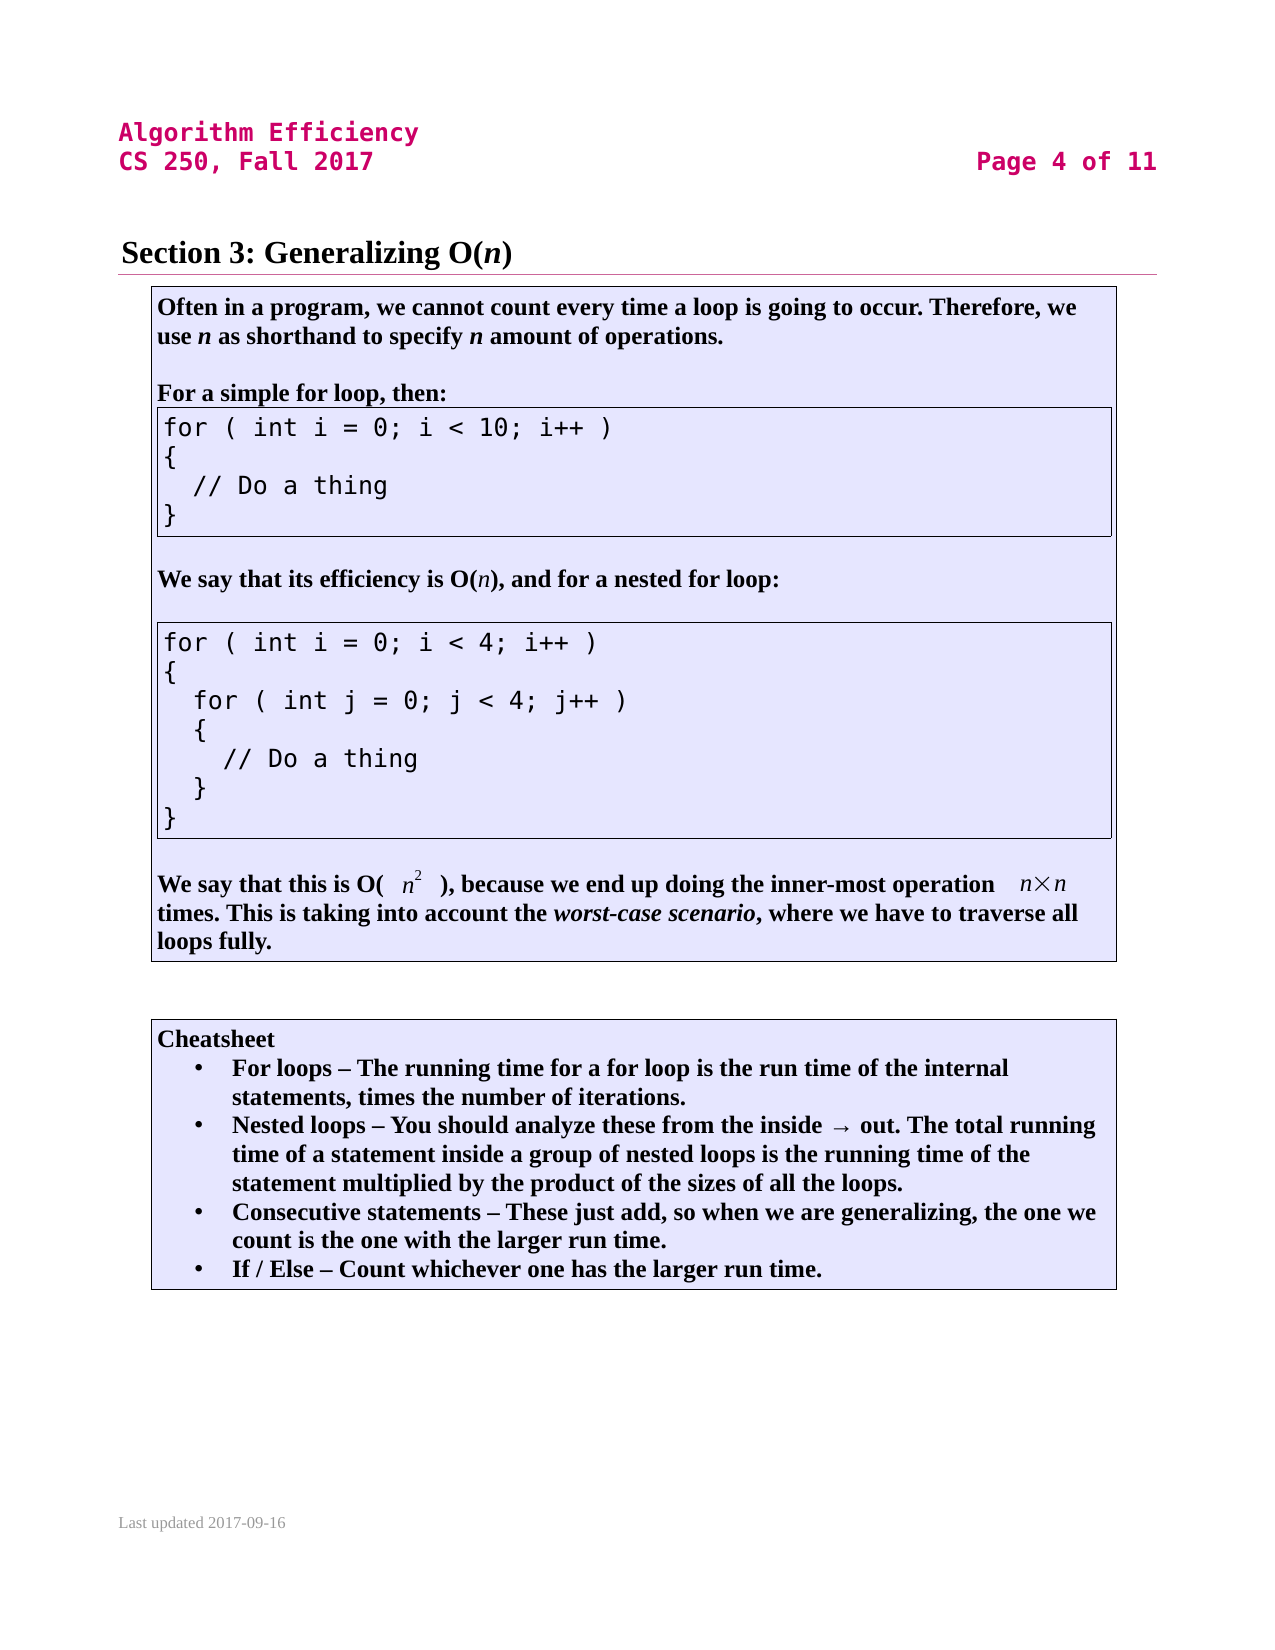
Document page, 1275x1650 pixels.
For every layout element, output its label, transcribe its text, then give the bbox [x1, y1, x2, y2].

table_header for ( int i = 0; i < 10; i++ ) { // Do a thing } [158, 408, 1111, 536]
table_header for ( int i = 0; i < 4; i++ ) { for ( int j = 0; j < 4; j++ ) { // Do a thing } } [158, 623, 1111, 838]
table_header Often in a program, we cannot count every time a loop is going to occur. Therefore, we use n as shorthand to specify n amount of operations. For a simple for loop, then: We say that its efficiency is O(n), and for a nested for loop: We say that this is O(), because we end up doing the inner-most operation times. This is taking into account the worst-case scenario, where we have to traverse all loops fully. [152, 287, 1116, 961]
table_header Cheatsheet For loops – The running time for a for loop is the run time of the internal statements, times the number of iterations. Nested loops – You should analyze these from the inside → out. The total running time of a statement inside a group of nested loops is the running time of the statement multiplied by the product of the sizes of all the loops. Consecutive statements – These just add, so when we are generalizing, the one we count is the one with the larger run time. If / Else – Count whichever one has the larger run time. [152, 1020, 1116, 1289]
subtitle Section 3: Generalizing O(n) [118, 231, 1157, 274]
